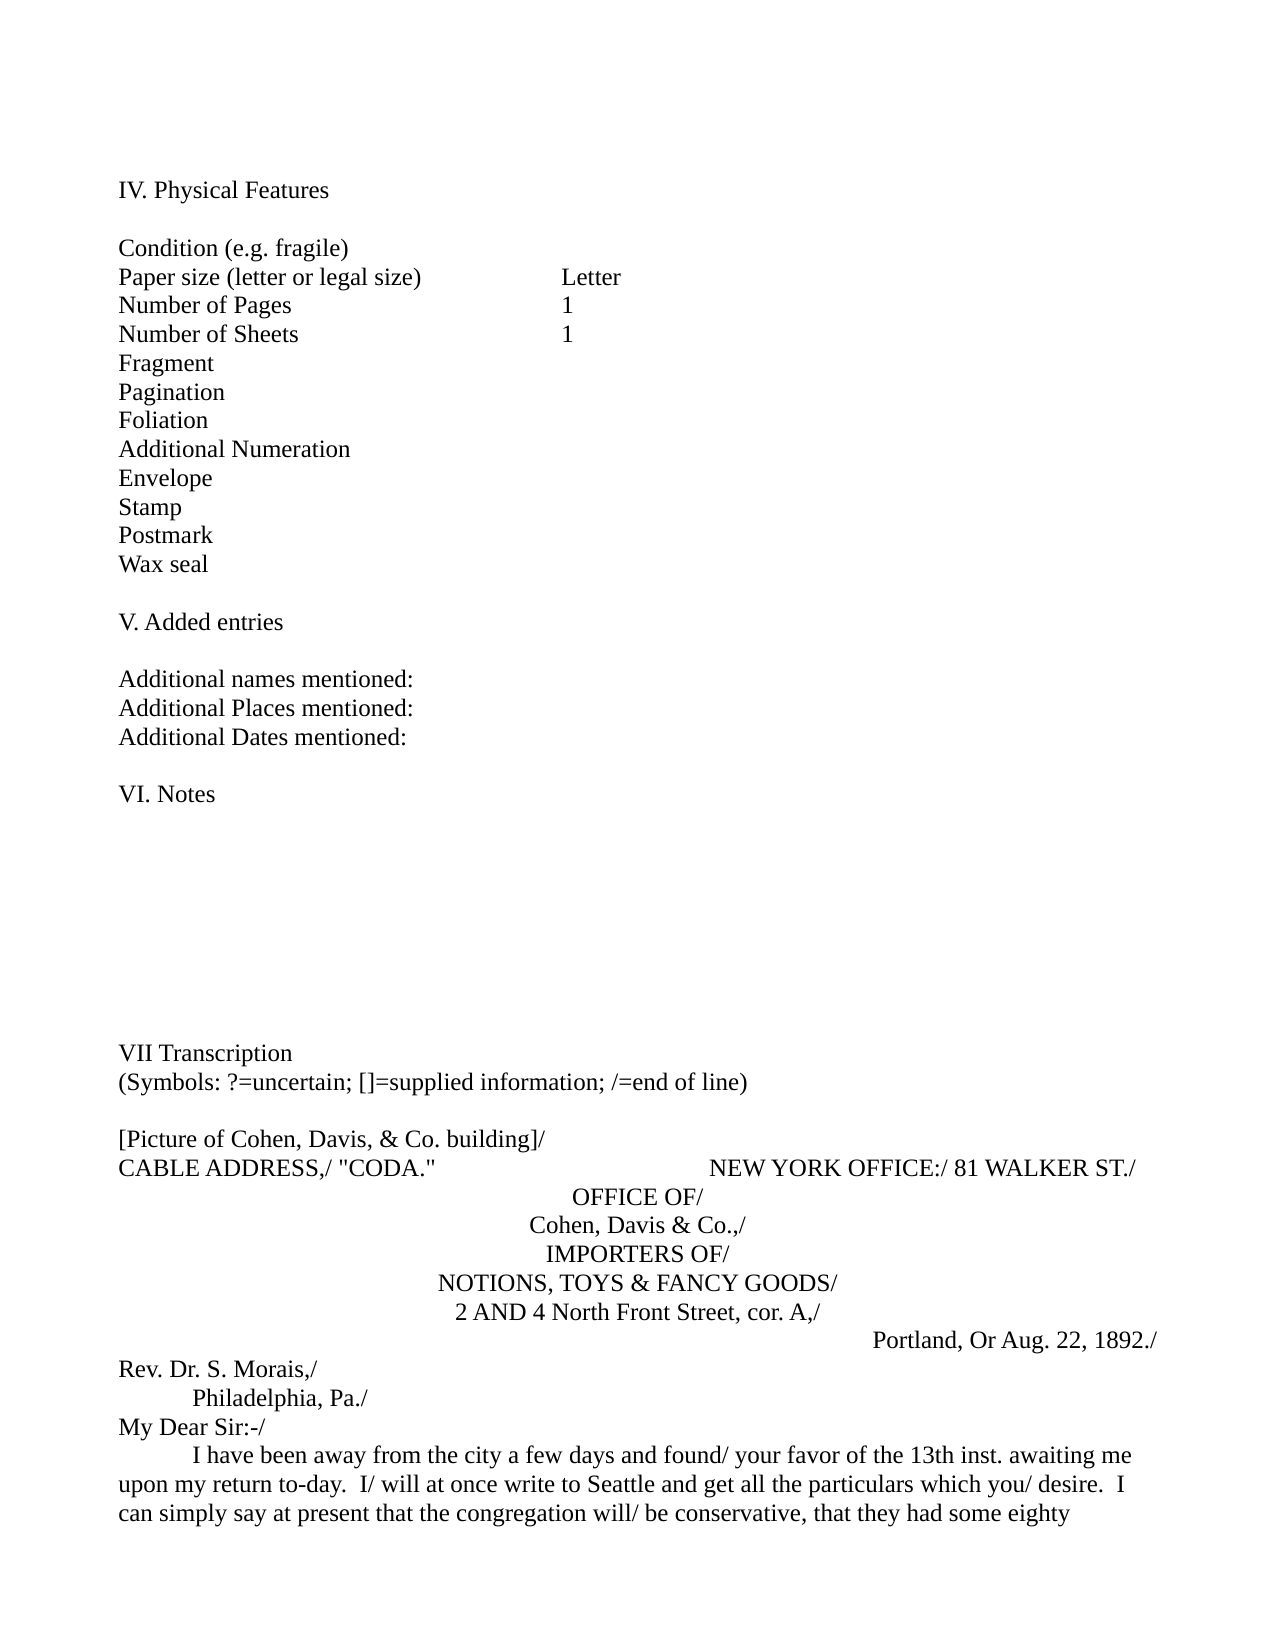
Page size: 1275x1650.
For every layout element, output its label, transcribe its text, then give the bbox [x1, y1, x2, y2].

text Additional Numeration [118, 434, 1157, 463]
text Additional Places mentioned: [118, 693, 1157, 722]
text 2 AND 4 North Front Street, cor. A,/ [118, 1297, 1157, 1326]
text VI. Notes [118, 779, 1157, 808]
text Foliation [118, 406, 1157, 434]
text [Picture of Cohen, Davis, & Co. building]/ [118, 1124, 1157, 1153]
text Condition (e.g. fragile) [118, 233, 1157, 262]
text OFFICE OF/ [118, 1182, 1157, 1211]
text Philadelphia, Pa./ [118, 1383, 1157, 1412]
text Stamp [118, 492, 1157, 521]
text Envelope [118, 463, 1157, 492]
text CABLE ADDRESS,/ "CODA." NEW YORK OFFICE:/ 81 WALKER ST./ [118, 1153, 1157, 1182]
text Number of Pages 1 [118, 291, 1157, 319]
text Portland, Or Aug. 22, 1892./ [118, 1326, 1157, 1354]
text Additional names mentioned: [118, 664, 1157, 693]
text Fragment [118, 348, 1157, 377]
text Additional Dates mentioned: [118, 722, 1157, 751]
text Rev. Dr. S. Morais,/ [118, 1354, 1157, 1383]
text I have been away from the city a few days and found/ your favor of the 13th inst. awaiting me upon my return to-day. I/ will at once write to Seattle and get all the particulars which you/ desire. I can simply say at present that the congregation will/ be conservative, that they had some eighty [118, 1441, 1157, 1527]
text Postma rk [118, 521, 1157, 549]
text VII Transcription [118, 1038, 1157, 1067]
text Number of Sheets 1 [118, 319, 1157, 348]
text (Symbols: ?=uncertain; []=supplied information; /=end of line) [118, 1067, 1157, 1096]
text IMPORTERS OF/ [118, 1239, 1157, 1268]
text Pagination [118, 377, 1157, 406]
text My Dear Sir:-/ [118, 1412, 1157, 1441]
text V. Added entries [118, 607, 1157, 636]
text NOTIONS, TOYS & FANCY GOODS/ [118, 1268, 1157, 1297]
text IV. Physical Features [118, 176, 1157, 204]
text Wax seal [118, 549, 1157, 578]
text Paper size (letter or legal size) Letter [118, 262, 1157, 291]
text Cohen, Davis & Co.,/ [118, 1211, 1157, 1239]
